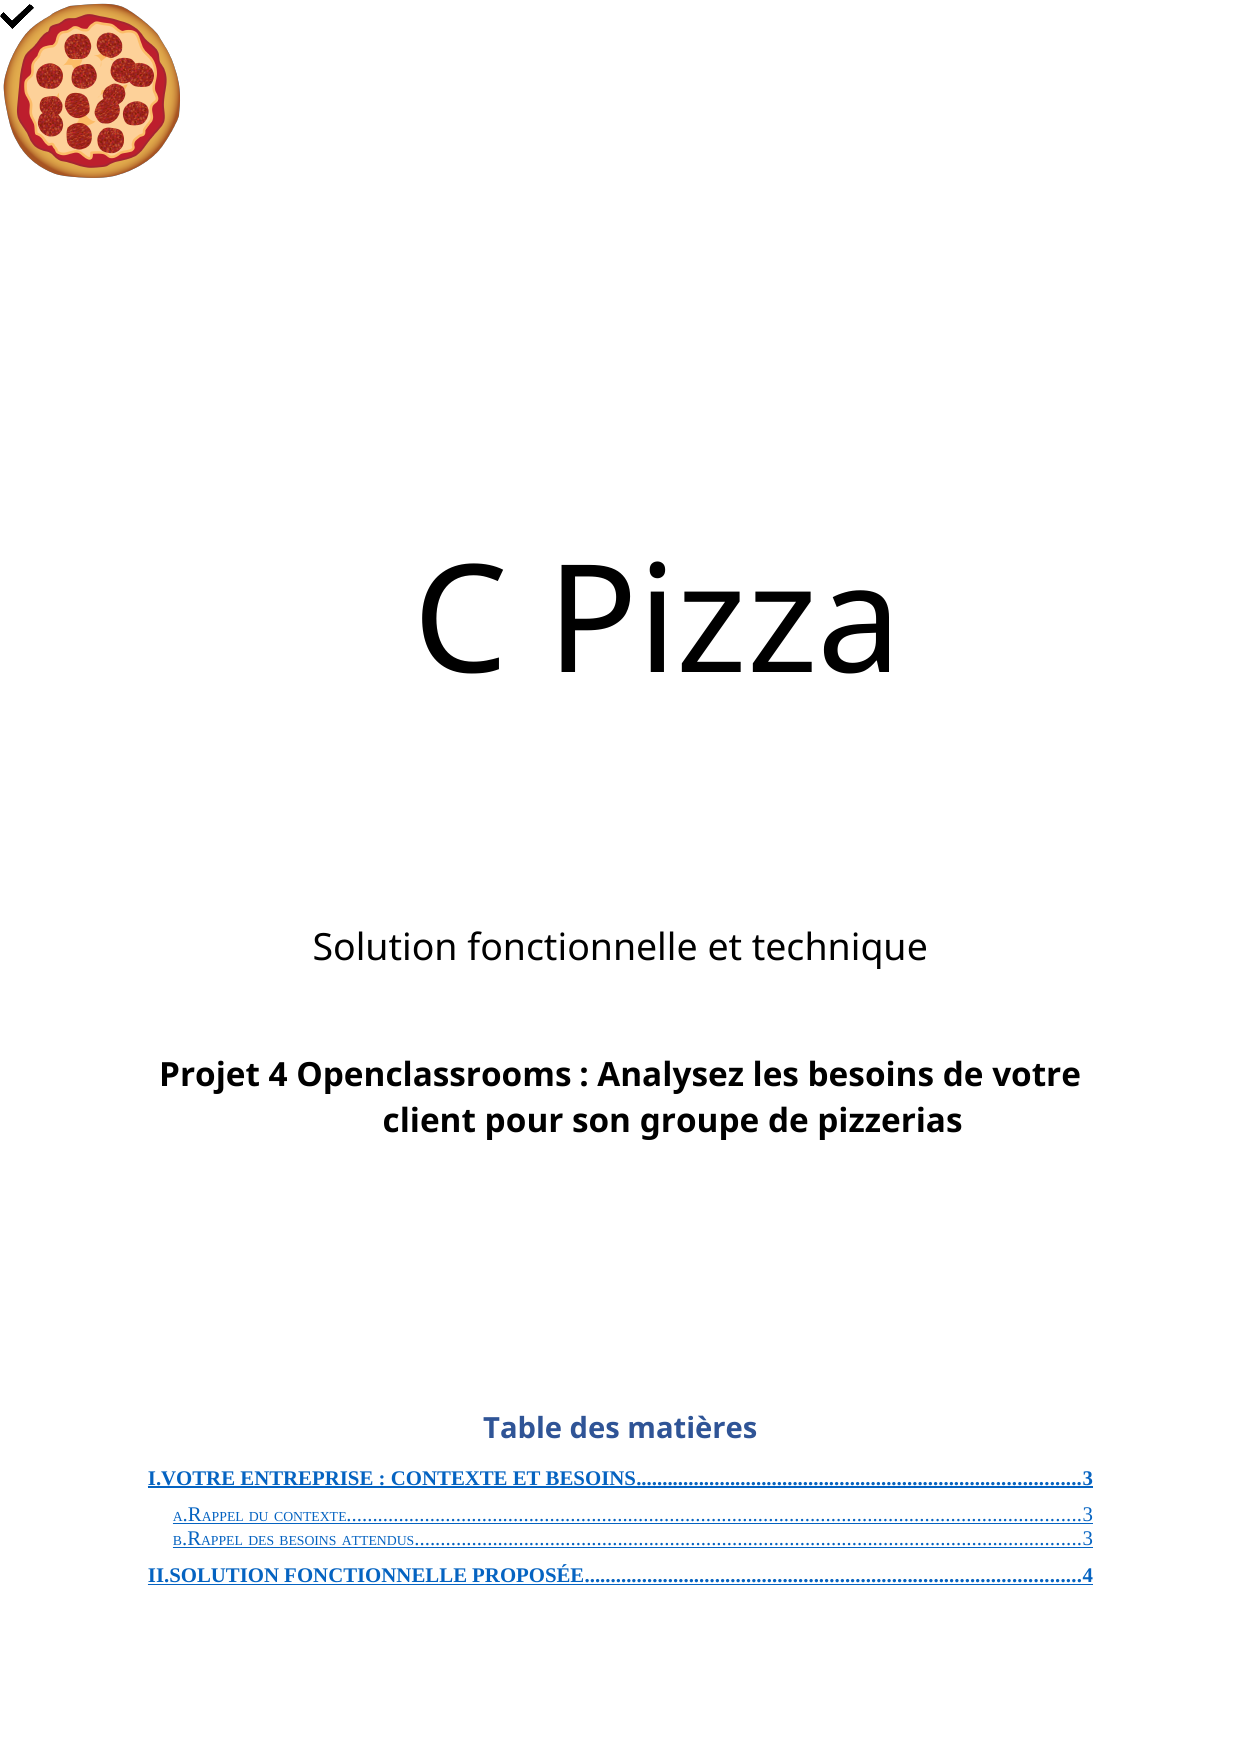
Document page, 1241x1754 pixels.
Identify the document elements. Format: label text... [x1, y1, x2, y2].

subtitle Projet 4 Openclassrooms : Analysez les besoins de votre client pour son groupe de pizzerias [148, 1051, 1093, 1142]
text II.Solution fonctionnelle proposée 4 [148, 1563, 1093, 1584]
text a.Rappel du contexte 3 [173, 1502, 1093, 1523]
text I.Votre entreprise : contexte et besoins 3 [148, 1466, 1093, 1486]
list C Pizza [223, 512, 1093, 716]
text b.Rappel des besoins attendus 3 [173, 1526, 1093, 1547]
subtitle Table des matières [148, 1408, 1093, 1447]
text Solution fonctionnelle et technique [148, 920, 1093, 971]
picture [0, 0, 185, 184]
